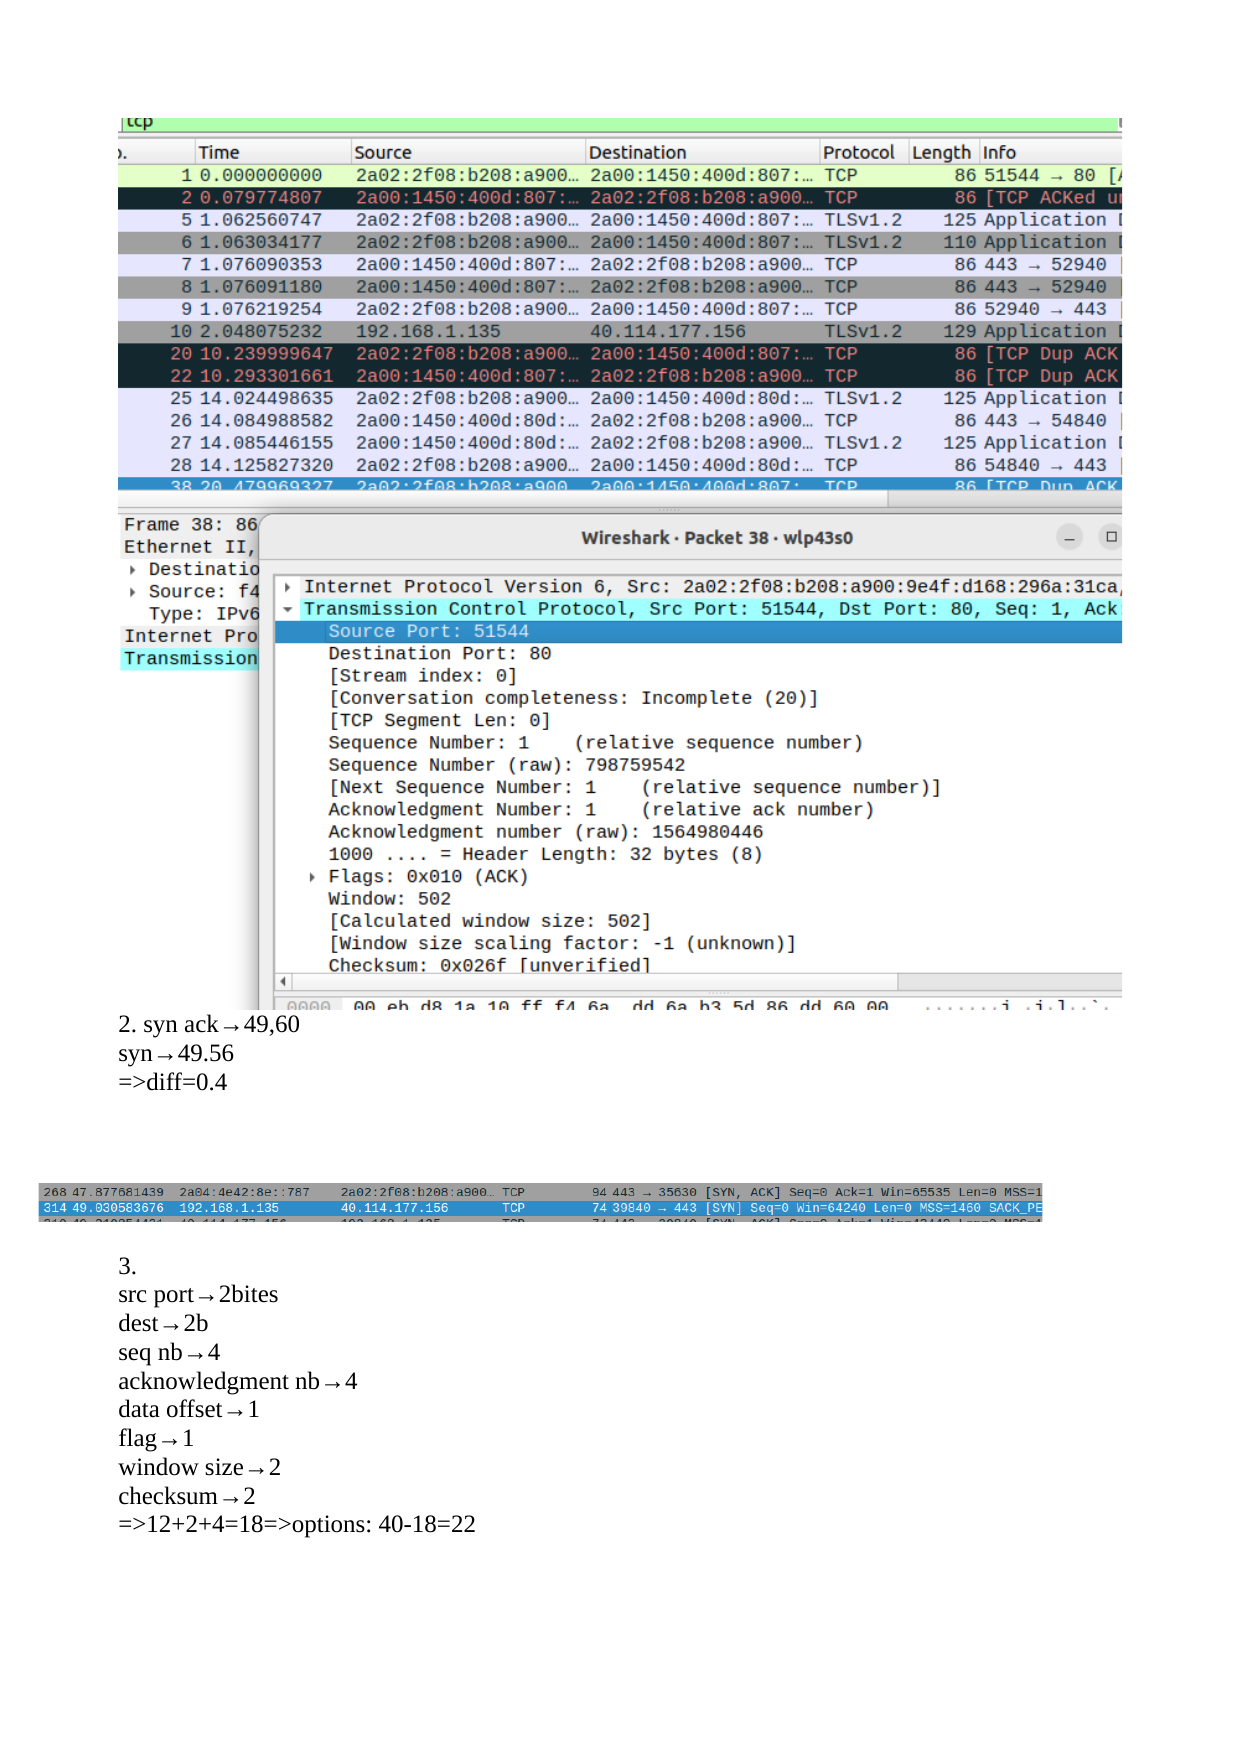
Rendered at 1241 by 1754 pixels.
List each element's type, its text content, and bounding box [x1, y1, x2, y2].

text flag→1 [118, 1423, 1122, 1452]
picture [38, 1183, 1043, 1222]
text acknowledgment nb→4 [118, 1366, 1122, 1394]
text =>diff=0.4 [118, 1067, 1122, 1096]
text src port→2bites [118, 1279, 1122, 1308]
text 3. [118, 1251, 1122, 1279]
text syn→49.56 [118, 1038, 1122, 1067]
text 2. syn ack→49,60 [118, 1010, 1122, 1038]
text checksum→2 [118, 1481, 1122, 1509]
picture [118, 118, 1123, 1010]
text window size→2 [118, 1452, 1122, 1481]
text seq nb→4 [118, 1337, 1122, 1366]
text =>12+2+4=18=>options: 40-18=22 [118, 1509, 1122, 1538]
text dest→2b [118, 1308, 1122, 1337]
text data offset→1 [118, 1394, 1122, 1423]
